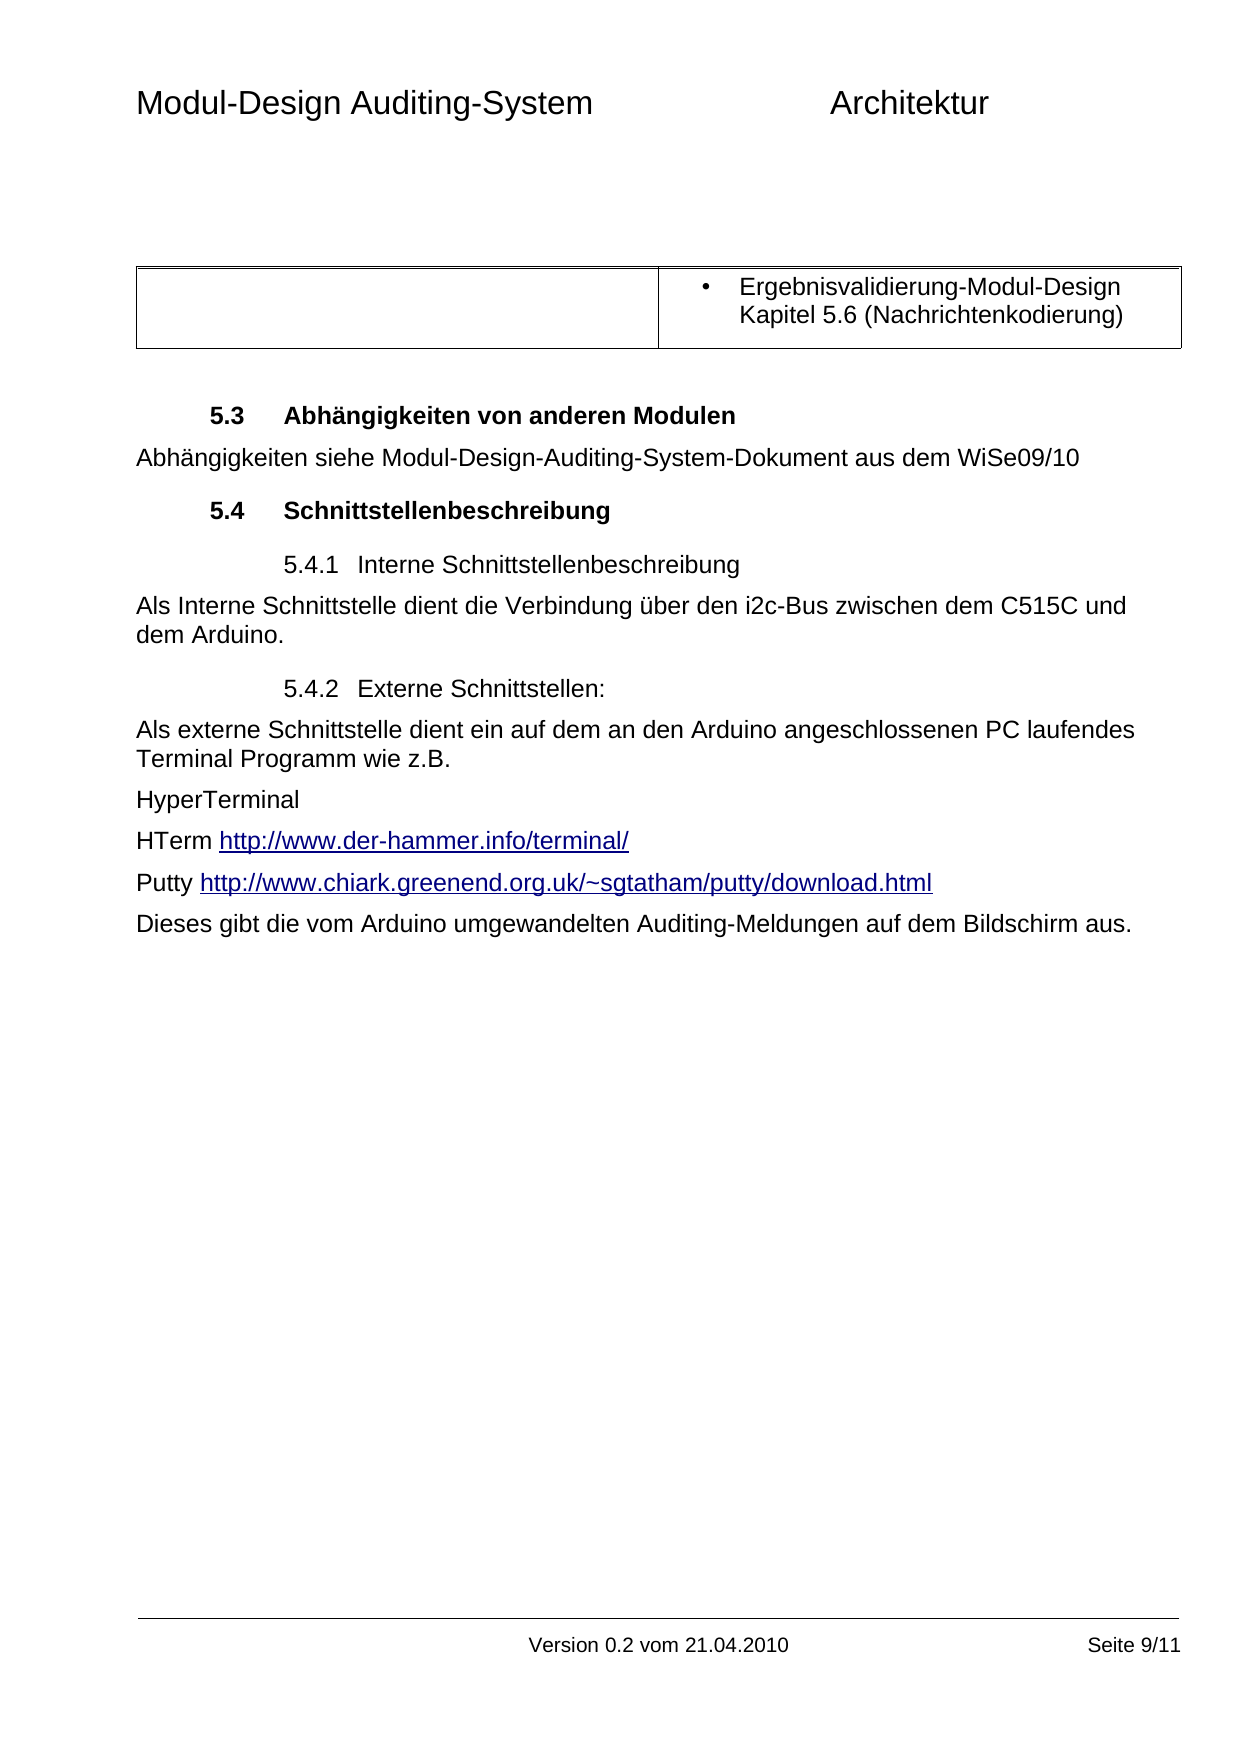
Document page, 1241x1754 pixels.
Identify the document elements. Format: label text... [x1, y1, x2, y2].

text HTerm http://www.der-hammer.info/terminal/ [136, 826, 1181, 855]
subtitle Schnittstellenbeschreibung [209, 496, 1181, 525]
table_cell [137, 289, 658, 347]
text Als Interne Schnittstelle dient die Verbindung über den i2c-Bus zwischen dem C515C und dem Arduino. [136, 591, 1181, 649]
text Dieses gibt die vom Arduino umgewandelten Auditing-Meldungen auf dem Bildschirm aus. [136, 909, 1181, 938]
text Abhängigkeiten siehe Modul-Design-Auditing-System-Dokument aus dem WiSe09/10 [136, 443, 1181, 471]
table_cell Eine Auditing über den i2c-Bus empfangene Meldung bestehend aus 7 Byte. Bedeutung der 7 Byte ist den jeweiligen Moduldesign Dokumenten zu entnehmen: Auditing-System-Modul-Design Kapitel 7.2 Leitzentrale-Modul-Design Kapitel 5.5.3 (Auditing-System) Befehlsvalidierung-Modul-Design Kapitel 5.6.3 (Auditing-System) Ergebnisvalidierung-Modul-Design Kapitel 5.6 (Nachrichtenkodierung) [659, 289, 1181, 347]
subtitle Interne Schnittstellenbeschreibung [283, 550, 1181, 579]
text HyperTerminal [136, 785, 1181, 814]
text Putty http://www.chiark.greenend.org.uk/~sgtatham/putty/download.html [136, 868, 1181, 896]
text Als externe Schnittstelle dient ein auf dem an den Arduino angeschlossenen PC laufendes Terminal Programm wie z.B. [136, 715, 1181, 773]
subtitle Abhängigkeiten von anderen Modulen [209, 401, 1181, 430]
subtitle Externe Schnittstellen: [283, 674, 1181, 703]
